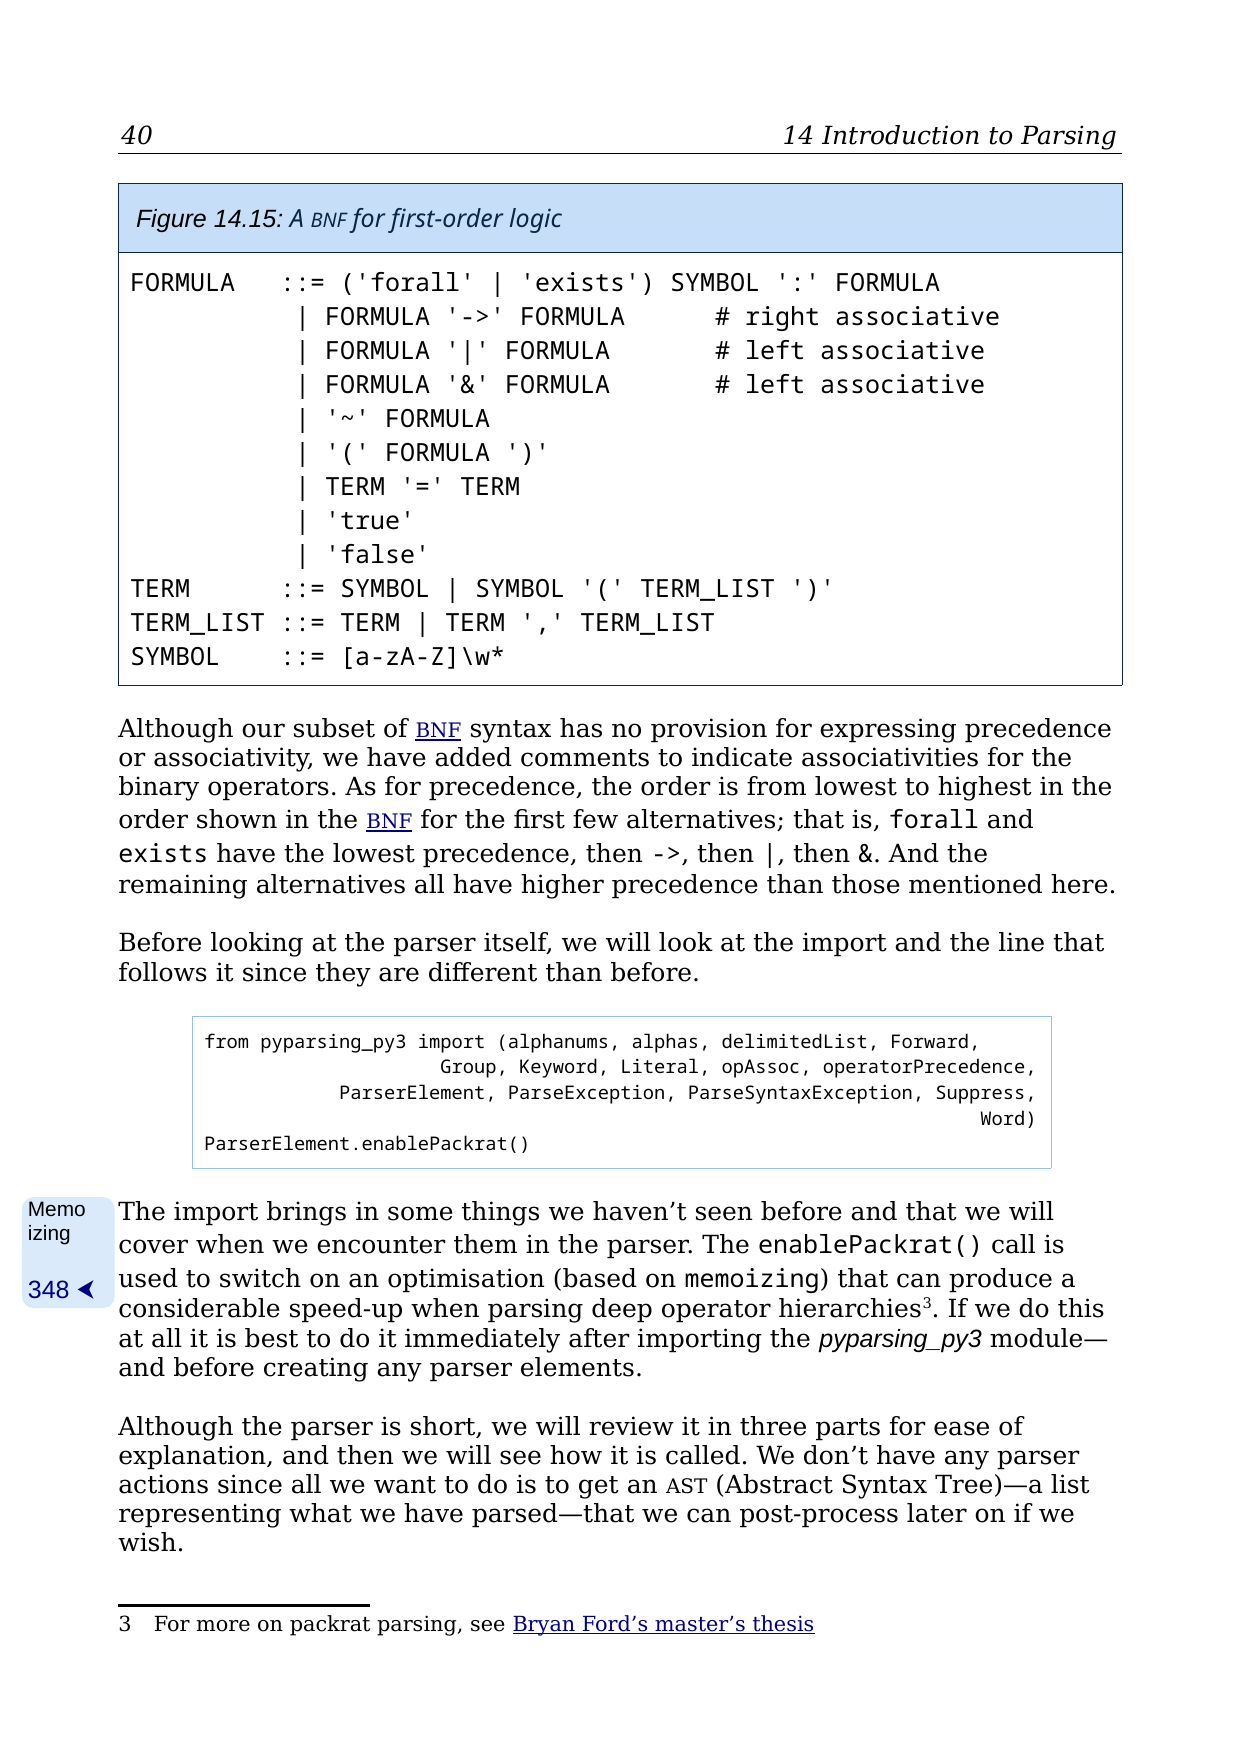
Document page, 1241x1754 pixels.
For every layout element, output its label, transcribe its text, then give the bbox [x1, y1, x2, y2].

text ParserElement, ParseException, ParseSyntaxException, Suppress, [193, 1067, 1051, 1093]
text For more on packrat parsing, see Bryan Ford’s master’s thesis [118, 1612, 1122, 1636]
text Although the parser is short, we will review it in three parts for ease of explanation, and then we will see how it is called. We don’t have any parser actions since all we want to do is to get an ast (Abstract Syntax Tree)—a list representing what we have parsed—that we can post-process later on if we wish. [118, 1412, 1122, 1557]
table_header Figure 14.15: A bnf for first-order logic [119, 184, 1122, 252]
text The import brings in some things we haven’t seen before and that we will cover when we encounter them in the parser. The enablePackrat() call is used to switch on an optimisation (based on memoizing) that can produce a considerable speed-up when parsing deep operator hierarchies. If we do this at all it is best to do it immediately after importing the pyparsing_py3 module—and before creating any parser elements. [118, 1197, 1122, 1382]
text Although our subset of bnf syntax has no provision for expressing precedence or associativity, we have added comments to indicate associativities for the binary operators. As for precedence, the order is from lowest to highest in the order shown in the bnf for the first few alternatives; that is, forall and exists have the lowest precedence, then ->, then |, then &. And the remaining alternatives all have higher precedence than those mentioned here. [118, 714, 1122, 899]
text Word) [193, 1093, 1051, 1118]
text Group, Keyword, Literal, opAssoc, operatorPrecedence, [193, 1042, 1051, 1067]
text from pyparsing_py3 import (alphanums, alphas, delimitedList, Forward, [193, 1017, 1051, 1042]
text Before looking at the parser itself, we will look at the import and the line that follows it since they are different than before. [118, 928, 1122, 987]
table_cell FORMULA ::= ('forall' | 'exists') SYMBOL ':' FORMULA | FORMULA '->' FORMULA # right associative | FORMULA '|' FORMULA # left associative | FORMULA '&' FORMULA # left associative | '~' FORMULA | '(' FORMULA ')' | TERM '=' TERM | 'true' | 'false' TERM ::= SYMBOL | SYMBOL '(' TERM_LIST ')' TERM_LIST ::= TERM | TERM ',' TERM_LIST SYMBOL ::= [a-zA-Z]\w* [119, 253, 1122, 685]
text ParserElement.enablePackrat() [193, 1118, 1051, 1168]
